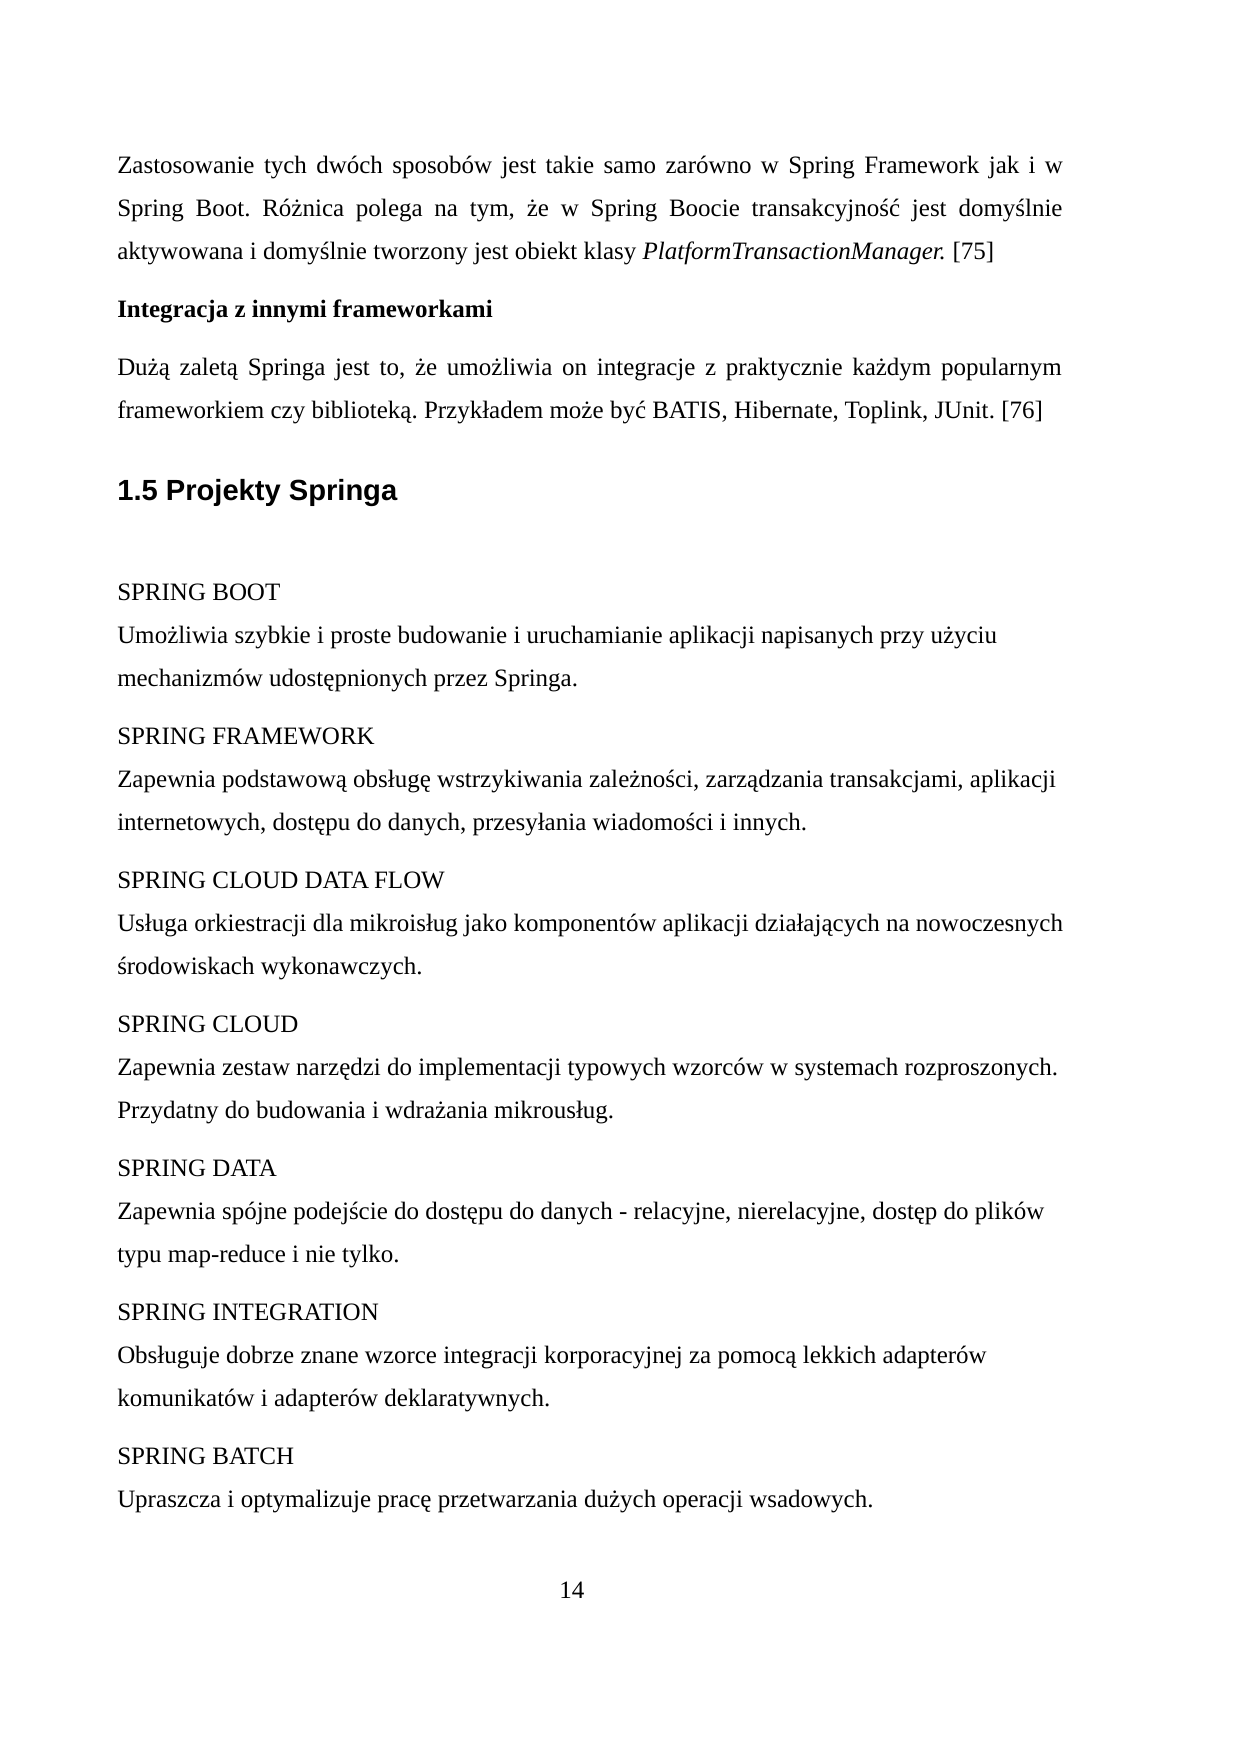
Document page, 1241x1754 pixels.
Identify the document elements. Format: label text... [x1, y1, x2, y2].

text Integracja z innymi frameworkami [117, 294, 1063, 323]
text Dużą zaletą Springa jest to, że umożliwia on integracje z praktycznie każdym popularnym frameworkiem czy biblioteką. Przykładem może być BATIS, Hibernate, Toplink, JUnit. [76] [117, 352, 1063, 423]
text SPRING BATCH Upraszcza i optymalizuje pracę przetwarzania dużych operacji wsadowych. [117, 1441, 1063, 1513]
text SPRING BOOT Umożliwia szybkie i proste budowanie i uruchamianie aplikacji napisanych przy użyciu mechanizmów udostępnionych przez Springa. [117, 577, 1063, 692]
text SPRING FRAMEWORK Zapewnia podstawową obsługę wstrzykiwania zależności, zarządzania transakcjami, aplikacji internetowych, dostępu do danych, przesyłania wiadomości i innych. [117, 721, 1063, 836]
subtitle 1.5 Projekty Springa [117, 473, 1063, 507]
text SPRING INTEGRATION Obsługuje dobrze znane wzorce integracji korporacyjnej za pomocą lekkich adapterów komunikatów i adapterów deklaratywnych. [117, 1297, 1063, 1412]
text SPRING CLOUD DATA FLOW Usługa orkiestracji dla mikroisług jako komponentów aplikacji działających na nowoczesnych środowiskach wykonawczych. [117, 865, 1063, 980]
text Zastosowanie tych dwóch sposobów jest takie samo zarówno w Spring Framework jak i w Spring Boot. Różnica polega na tym, że w Spring Boocie transakcyjność jest domyślnie aktywowana i domyślnie tworzony jest obiekt klasy PlatformTransactionManager. [75] [117, 150, 1063, 265]
text SPRING CLOUD Zapewnia zestaw narzędzi do implementacji typowych wzorców w systemach rozproszonych. Przydatny do budowania i wdrażania mikrousług. [117, 1009, 1063, 1124]
text SPRING DATA Zapewnia spójne podejście do dostępu do danych - relacyjne, nierelacyjne, dostęp do plików typu map-reduce i nie tylko. [117, 1153, 1063, 1268]
